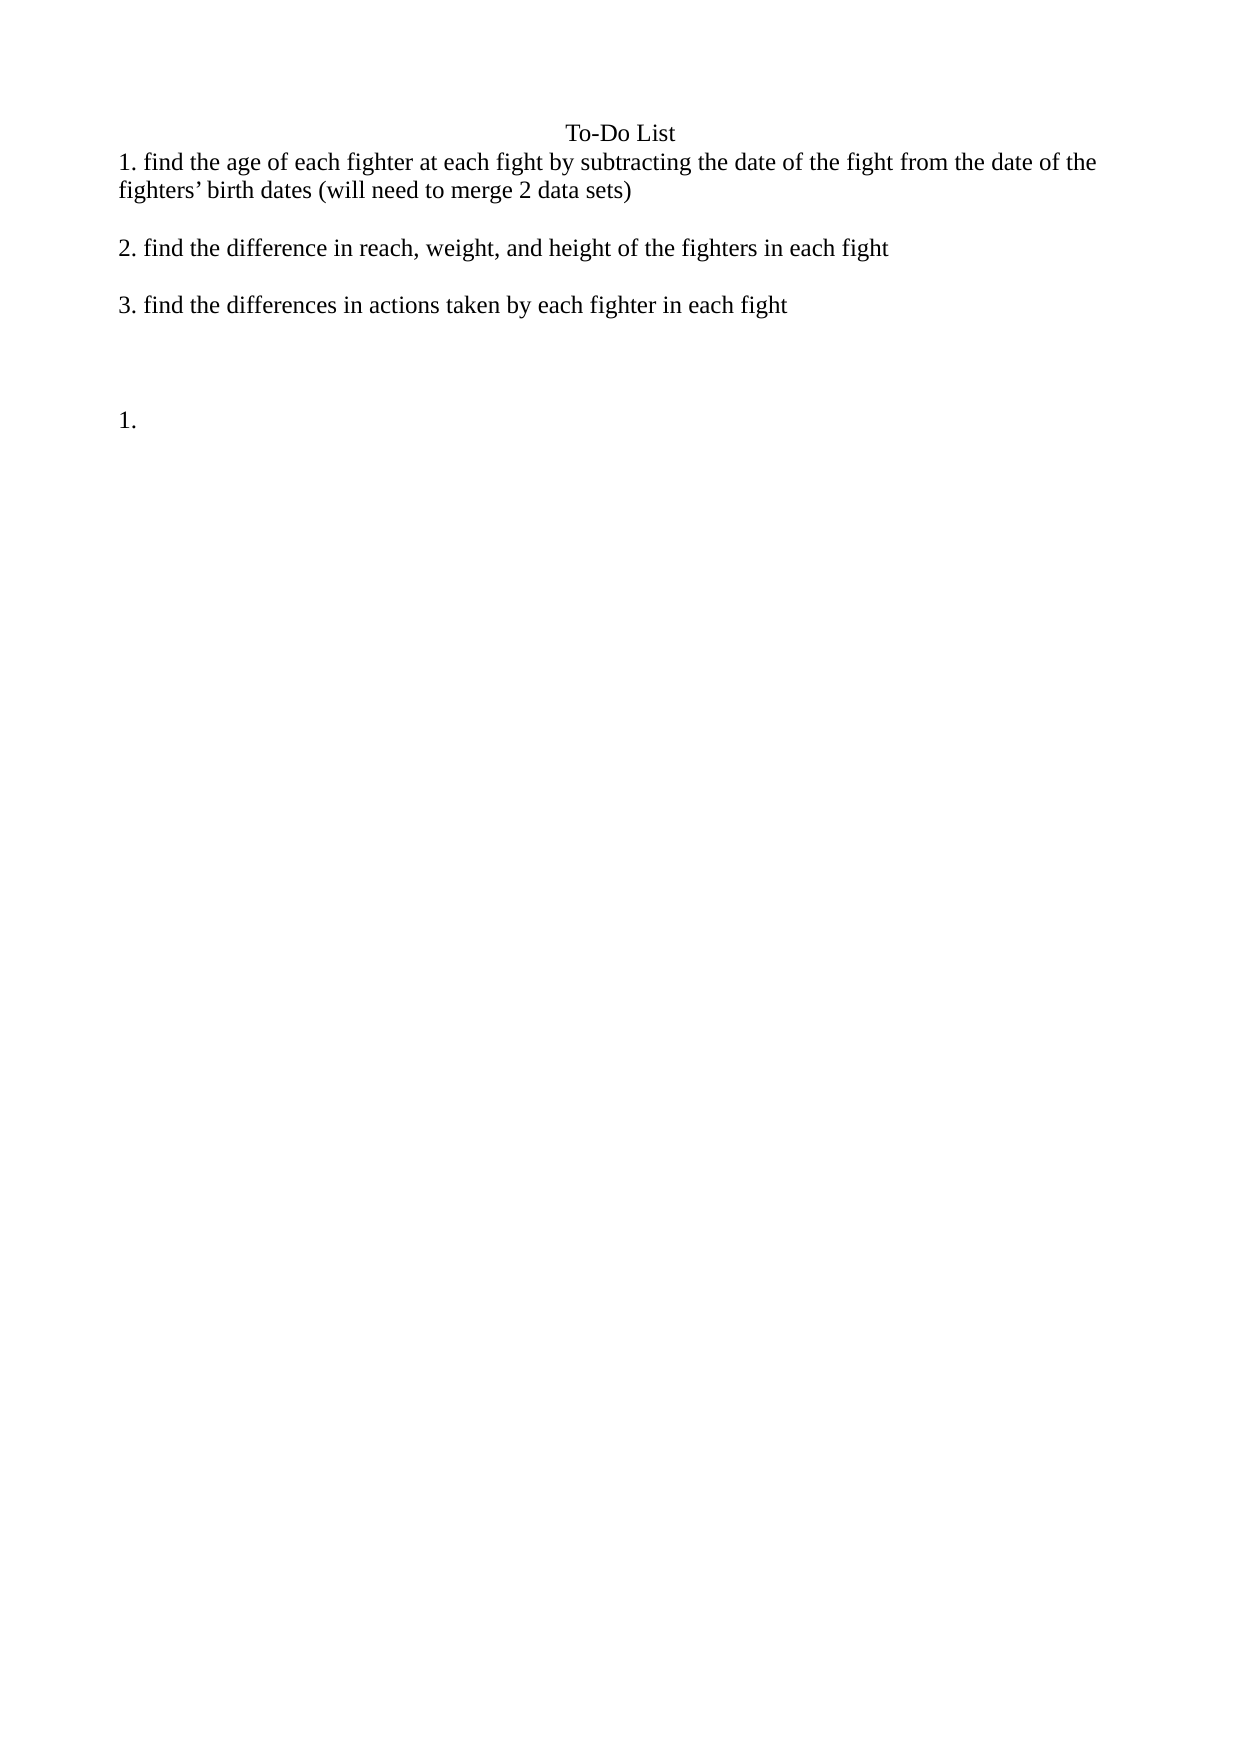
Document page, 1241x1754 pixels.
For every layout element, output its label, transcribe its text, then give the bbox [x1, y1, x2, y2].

text 2. find the difference in reach, weight, and height of the fighters in each fight [118, 233, 1122, 262]
text 3. find the differences in actions taken by each fighter in each fight [118, 291, 1122, 319]
text 1. [118, 406, 1122, 434]
text To-Do List [118, 118, 1122, 147]
text 1. find the age of each fighter at each fight by subtracting the date of the fight from the date of the fighters’ birth dates (will need to merge 2 data sets) [118, 147, 1122, 204]
